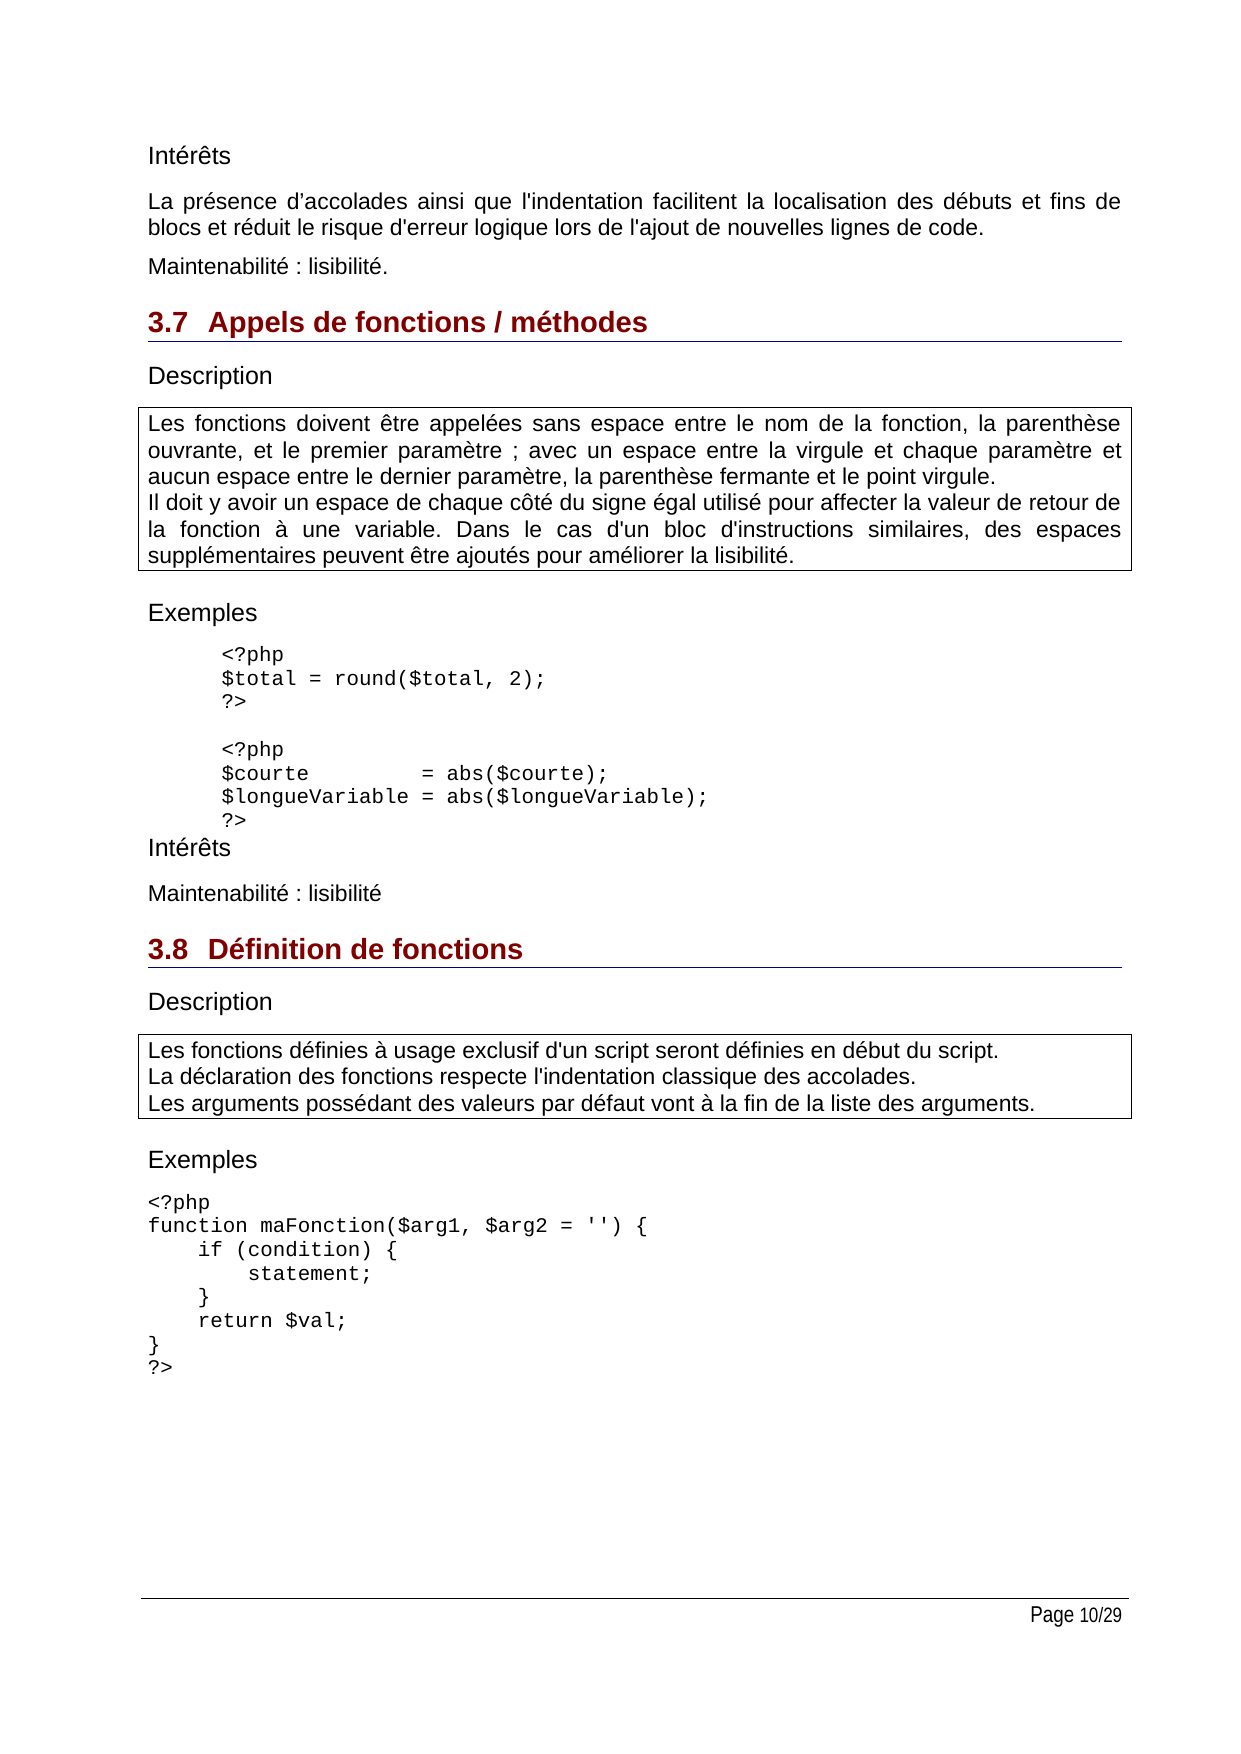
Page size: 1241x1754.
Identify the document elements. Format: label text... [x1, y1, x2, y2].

text <?php [148, 1192, 1122, 1215]
text <?php [221, 644, 1122, 668]
text <?php [221, 739, 1122, 762]
text Les arguments possédant des valeurs par défaut vont à la fin de la liste des arguments. [139, 1086, 1131, 1118]
text ?> [148, 1357, 1122, 1381]
text Les fonctions doivent être appelées sans espace entre le nom de la fonction, la parenthèse ouvrante, et le premier paramètre ; avec un espace entre la virgule et chaque paramètre et aucun espace entre le dernier paramètre, la parenthèse fermante et le point virgule. [139, 408, 1131, 486]
text } [148, 1334, 1122, 1357]
text return $val; [148, 1310, 1122, 1334]
text Exemples [148, 598, 1122, 627]
text function maFonction($arg1, $arg2 = '') { [148, 1215, 1122, 1239]
text Intérêts [148, 833, 1122, 862]
text Maintenabilité : lisibilité [148, 880, 1122, 906]
text Description [148, 987, 1122, 1016]
text $total = round($total, 2); [221, 668, 1122, 692]
text $longueVariable = abs($longueVariable); [221, 786, 1122, 810]
subtitle Appels de fonctions / méthodes [148, 305, 1122, 341]
text Exemples [148, 1145, 1122, 1174]
text La présence d’accolades ainsi que l'indentation facilitent la localisation des débuts et fins de blocs et réduit le risque d'erreur logique lors de l'ajout de nouvelles lignes de code. [148, 188, 1122, 240]
text } [148, 1286, 1122, 1310]
text if (condition) { [148, 1239, 1122, 1263]
text statement; [148, 1263, 1122, 1286]
text ?> [221, 810, 1122, 833]
text $courte = abs($courte); [221, 762, 1122, 786]
text Description [148, 361, 1122, 389]
text Maintenabilité : lisibilité. [148, 253, 1122, 280]
text ?> [221, 692, 1122, 715]
text La déclaration des fonctions respecte l'indentation classique des accolades. [148, 1063, 1122, 1086]
text Intérêts [148, 141, 1122, 170]
subtitle Définition de fonctions [148, 932, 1122, 967]
text Il doit y avoir un espace de chaque côté du signe égal utilisé pour affecter la valeur de retour de la fonction à une variable. Dans le cas d'un bloc d'instructions similaires, des espaces supplémentaires peuvent être ajoutés pour améliorer la lisibilité. [139, 486, 1131, 570]
text Les fonctions définies à usage exclusif d'un script seront définies en début du script. [139, 1035, 1131, 1063]
